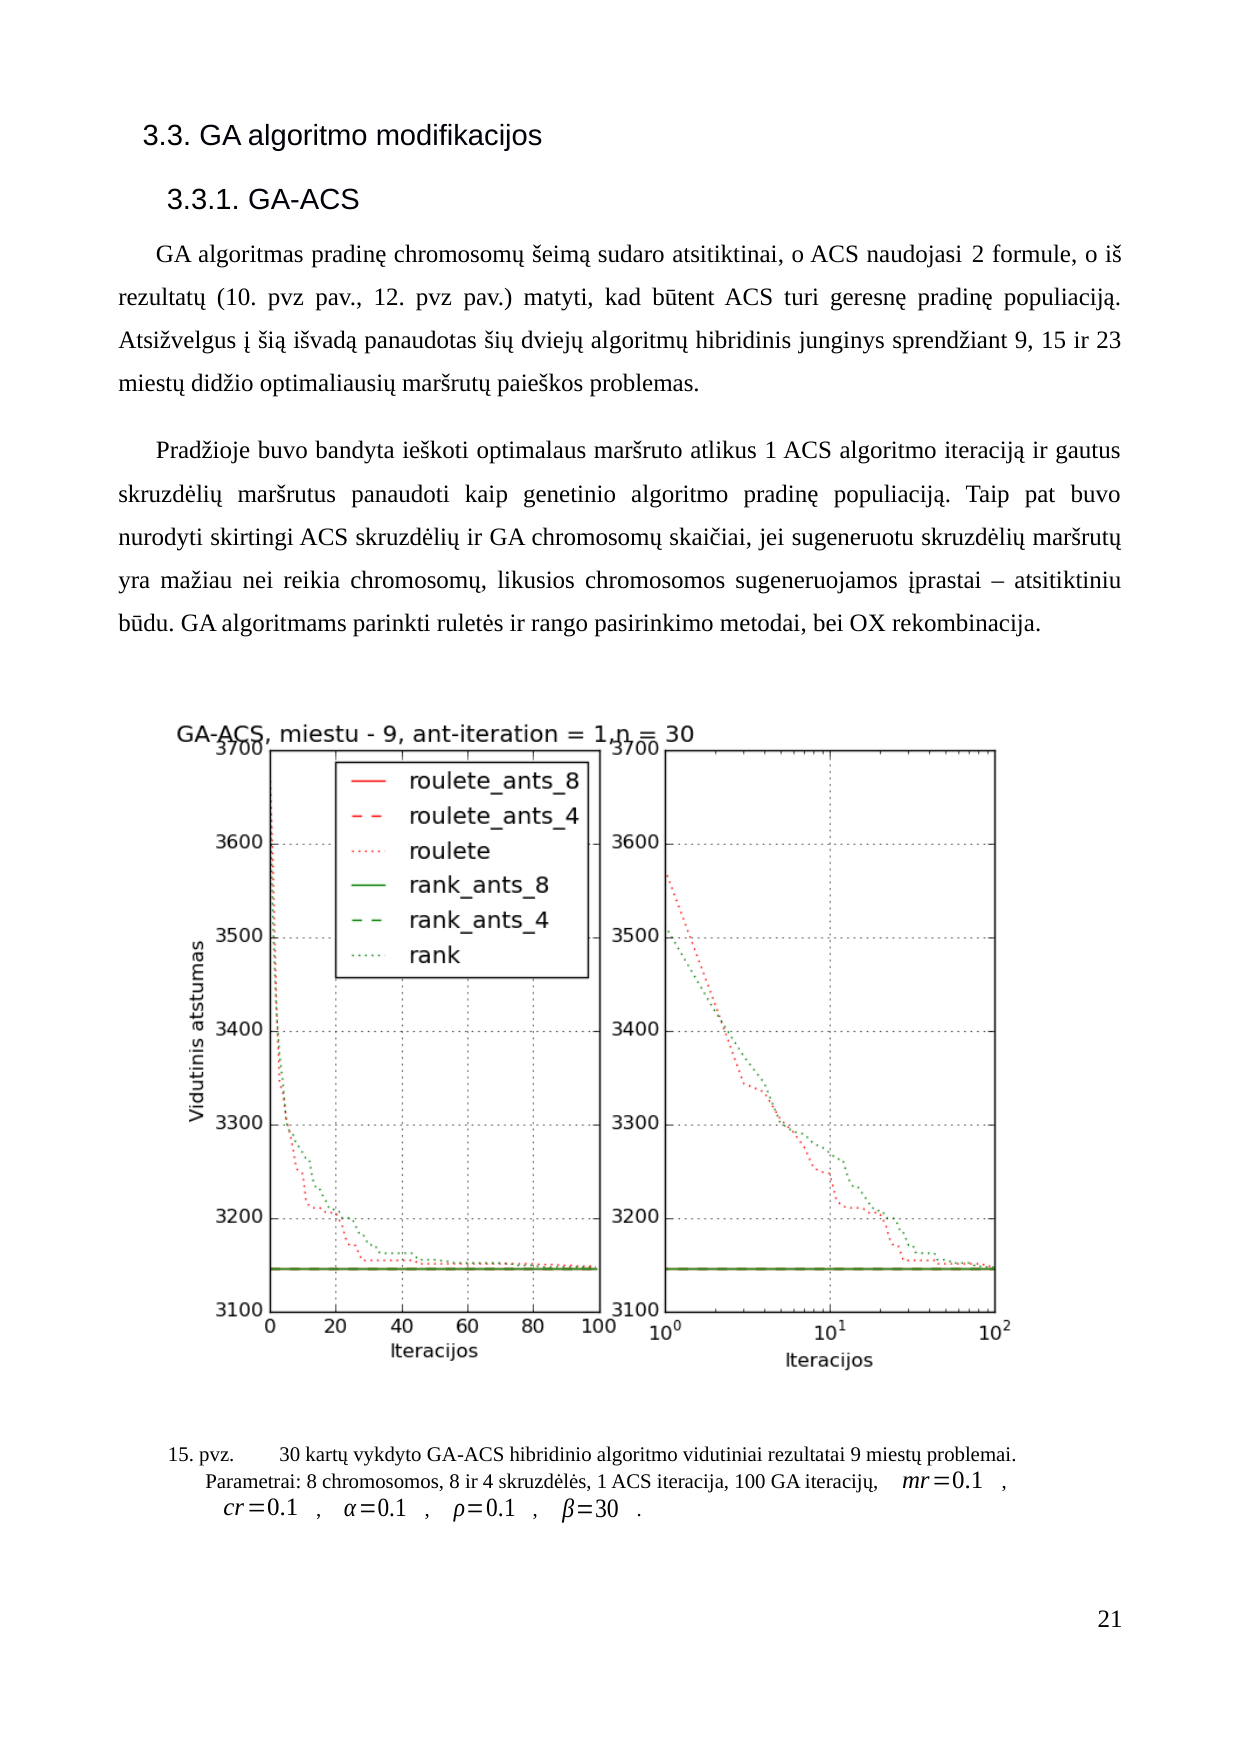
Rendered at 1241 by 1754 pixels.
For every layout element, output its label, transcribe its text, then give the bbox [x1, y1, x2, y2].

table_header [118, 675, 1122, 1424]
subtitle GA-ACS [118, 182, 1122, 215]
subtitle GA algoritmo modifikacijos [118, 118, 1122, 152]
table_cell 30 kartų vykdyto GA-ACS hibridinio algoritmo vidutiniai rezultatai 9 miestų problemai. Parametrai: 8 chromosomos, 8 ir 4 skruzdėlės, 1 ACS iteracija, 100 GA iteracijų, , , , , . [118, 1424, 1122, 1541]
text Pradžioje buvo bandyta ieškoti optimalaus maršruto atlikus 1 ACS algoritmo iteraciją ir gautus skruzdėlių maršrutus panaudoti kaip genetinio algoritmo pradinę populiaciją. Taip pat buvo nurodyti skirtingi ACS skruzdėlių ir GA chromosomų skaičiai, jei sugeneruotu skruzdėlių maršrutų yra mažiau nei reikia chromosomų, likusios chromosomos sugeneruojamos įprastai – atsitiktiniu būdu. GA algoritmams parinkti ruletės ir rango pasirinkimo metodai, bei OX rekombinacija. [118, 436, 1122, 637]
picture [153, 681, 1088, 1382]
text GA algoritmas pradinę chromosomų šeimą sudaro atsitiktinai, o ACS naudojasi 2 formule, o iš rezultatų (10 pav., 12 pav.) matyti, kad būtent ACS turi geresnę pradinę populiaciją. Atsižvelgus į šią išvadą panaudotas šių dviejų algoritmų hibridinis junginys sprendžiant 9, 15 ir 23 miestų didžio optimaliausių maršrutų paieškos problemas. [118, 239, 1122, 397]
